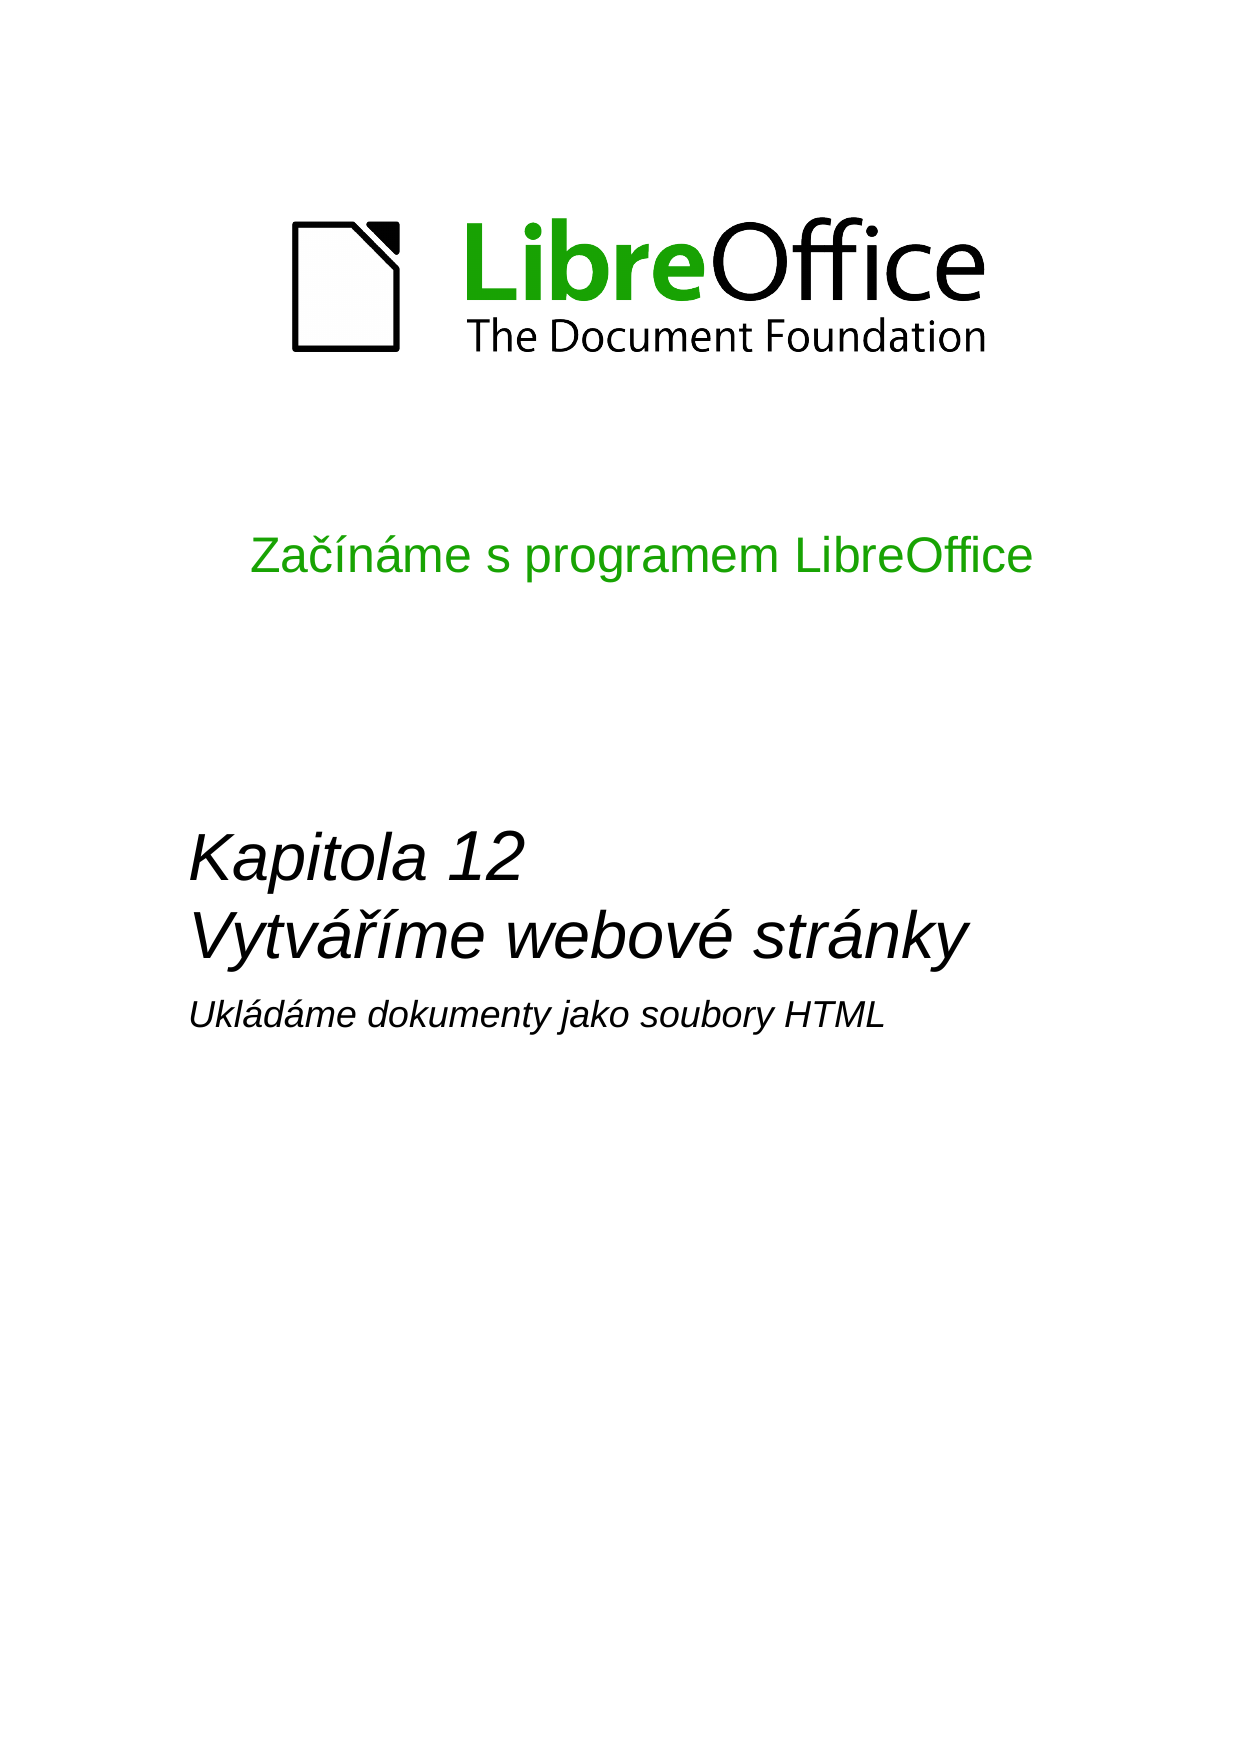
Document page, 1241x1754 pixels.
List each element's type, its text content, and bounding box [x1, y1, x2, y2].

picture [250, 186, 1035, 387]
subtitle Kapitola 12 Vytváříme webové stránky [188, 814, 1098, 972]
text Začínáme s programem LibreOffice [188, 526, 1098, 583]
subtitle Ukládáme dokumenty jako soubory HTML [188, 992, 1098, 1035]
